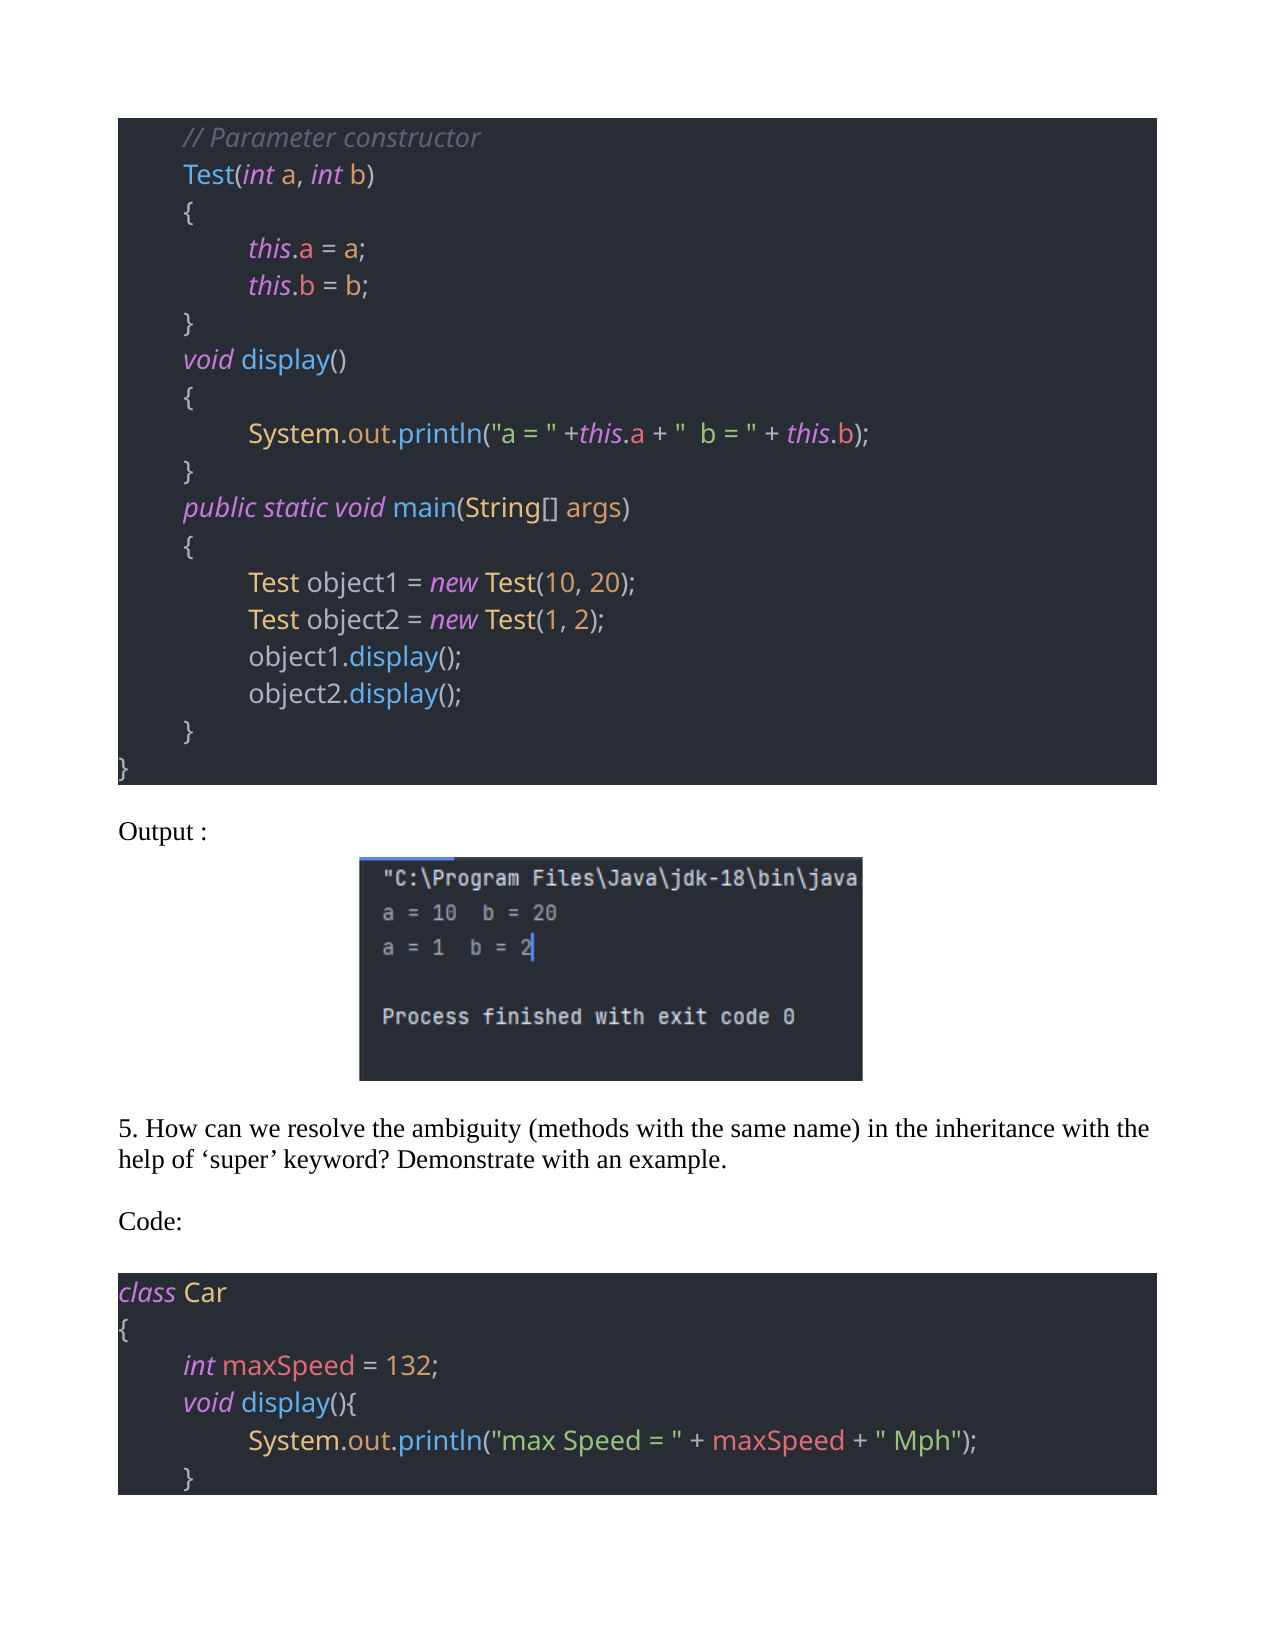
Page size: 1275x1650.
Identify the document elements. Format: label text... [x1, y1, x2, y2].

text { [118, 378, 1157, 415]
text System.out.println("max Speed = " + maxSpeed + " Mph"); [118, 1421, 1157, 1458]
text 5. How can we resolve the ambiguity (methods with the same name) in the inheritance with the [118, 1112, 1157, 1143]
text void display() [118, 341, 1157, 378]
text help of ‘super’ keyword? Demonstrate with an example. [118, 1143, 1157, 1174]
text Test object2 = new Test(1, 2); [118, 600, 1157, 637]
text } [118, 711, 1157, 748]
text } [118, 303, 1157, 341]
text this.b = b; [118, 266, 1157, 303]
text } [118, 452, 1157, 489]
text // Parameter constructor [118, 118, 1157, 155]
text Output : [118, 815, 1157, 846]
text void display(){ [118, 1384, 1157, 1421]
text object1.display(); [118, 637, 1157, 674]
text public static void main(String[] args) [118, 489, 1157, 526]
text Test(int a, int b) [118, 155, 1157, 192]
text Code: [118, 1205, 1157, 1236]
text int maxSpeed = 132; [118, 1347, 1157, 1384]
text } [118, 1458, 1157, 1495]
text { [118, 1310, 1157, 1347]
picture [359, 857, 863, 1081]
text class Car [118, 1273, 1157, 1310]
text this.a = a; [118, 229, 1157, 266]
text { [118, 526, 1157, 563]
text Test object1 = new Test(10, 20); [118, 563, 1157, 600]
text System.out.println("a = " +this.a + " b = " + this.b); [118, 415, 1157, 452]
text { [118, 192, 1157, 229]
text object2.display(); [118, 674, 1157, 711]
text } [118, 748, 1157, 785]
